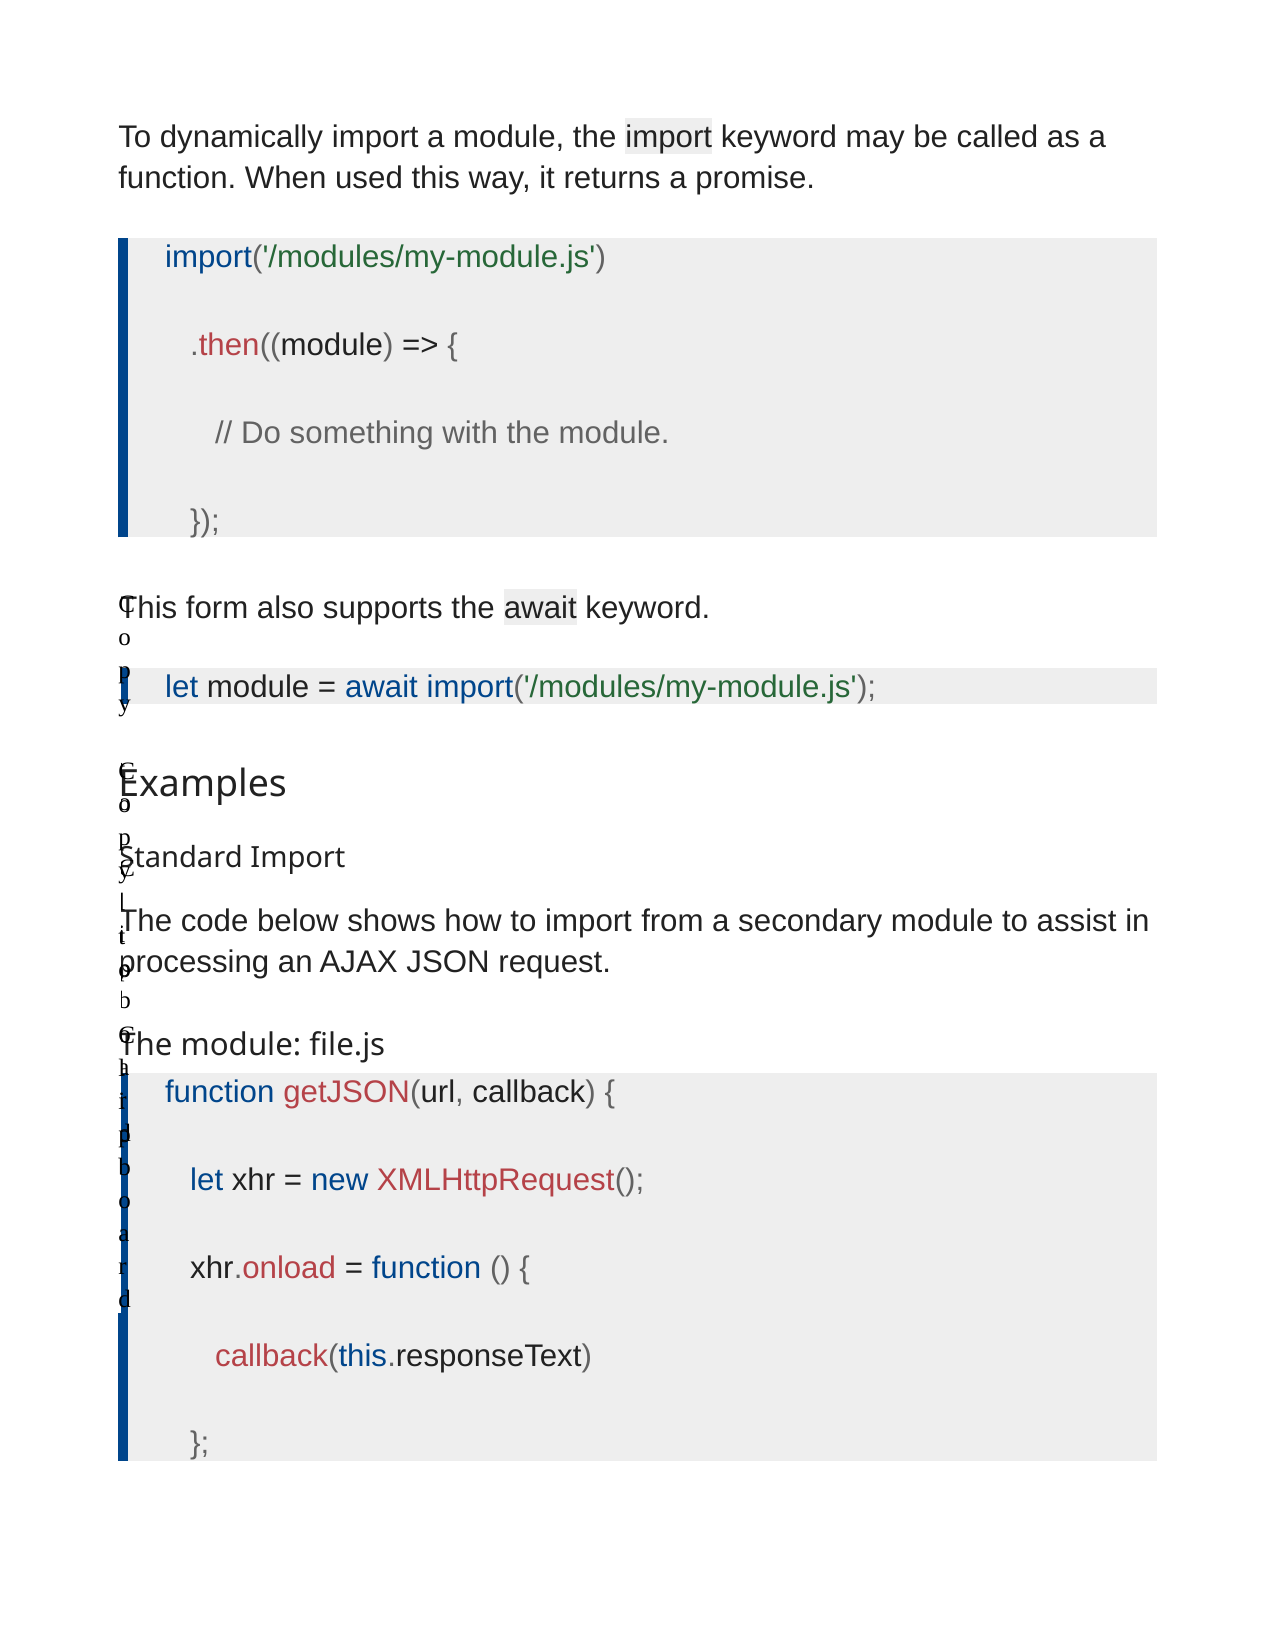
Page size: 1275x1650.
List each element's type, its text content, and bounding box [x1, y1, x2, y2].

text function getJSON(url, callback) { [128, 1073, 1157, 1109]
text callback(this.responseText) [128, 1337, 1157, 1373]
text // Do something with the module. [128, 414, 1157, 450]
text To dynamically import a module, the import keyword may be called as a function. When used this way, it returns a promise. [118, 118, 1157, 195]
text let xhr = new XMLHttpRequest(); [128, 1161, 1157, 1197]
text xhr.onload = function () { [128, 1249, 1157, 1285]
text .then((module) => { [128, 326, 1157, 362]
subtitle Examples [121, 756, 1157, 807]
subtitle Standard Import [122, 836, 1157, 876]
text let module = await import('/modules/my-module.js'); [128, 668, 1157, 704]
text }); [128, 502, 1157, 537]
text The code below shows how to import from a secondary module to assist in processing an AJAX JSON request. [121, 902, 1157, 979]
text This form also supports the await keyword. [121, 589, 1157, 625]
subtitle The module: file.js [121, 1022, 1157, 1065]
text }; [128, 1424, 1157, 1461]
text import('/modules/my-module.js') [128, 238, 1157, 274]
